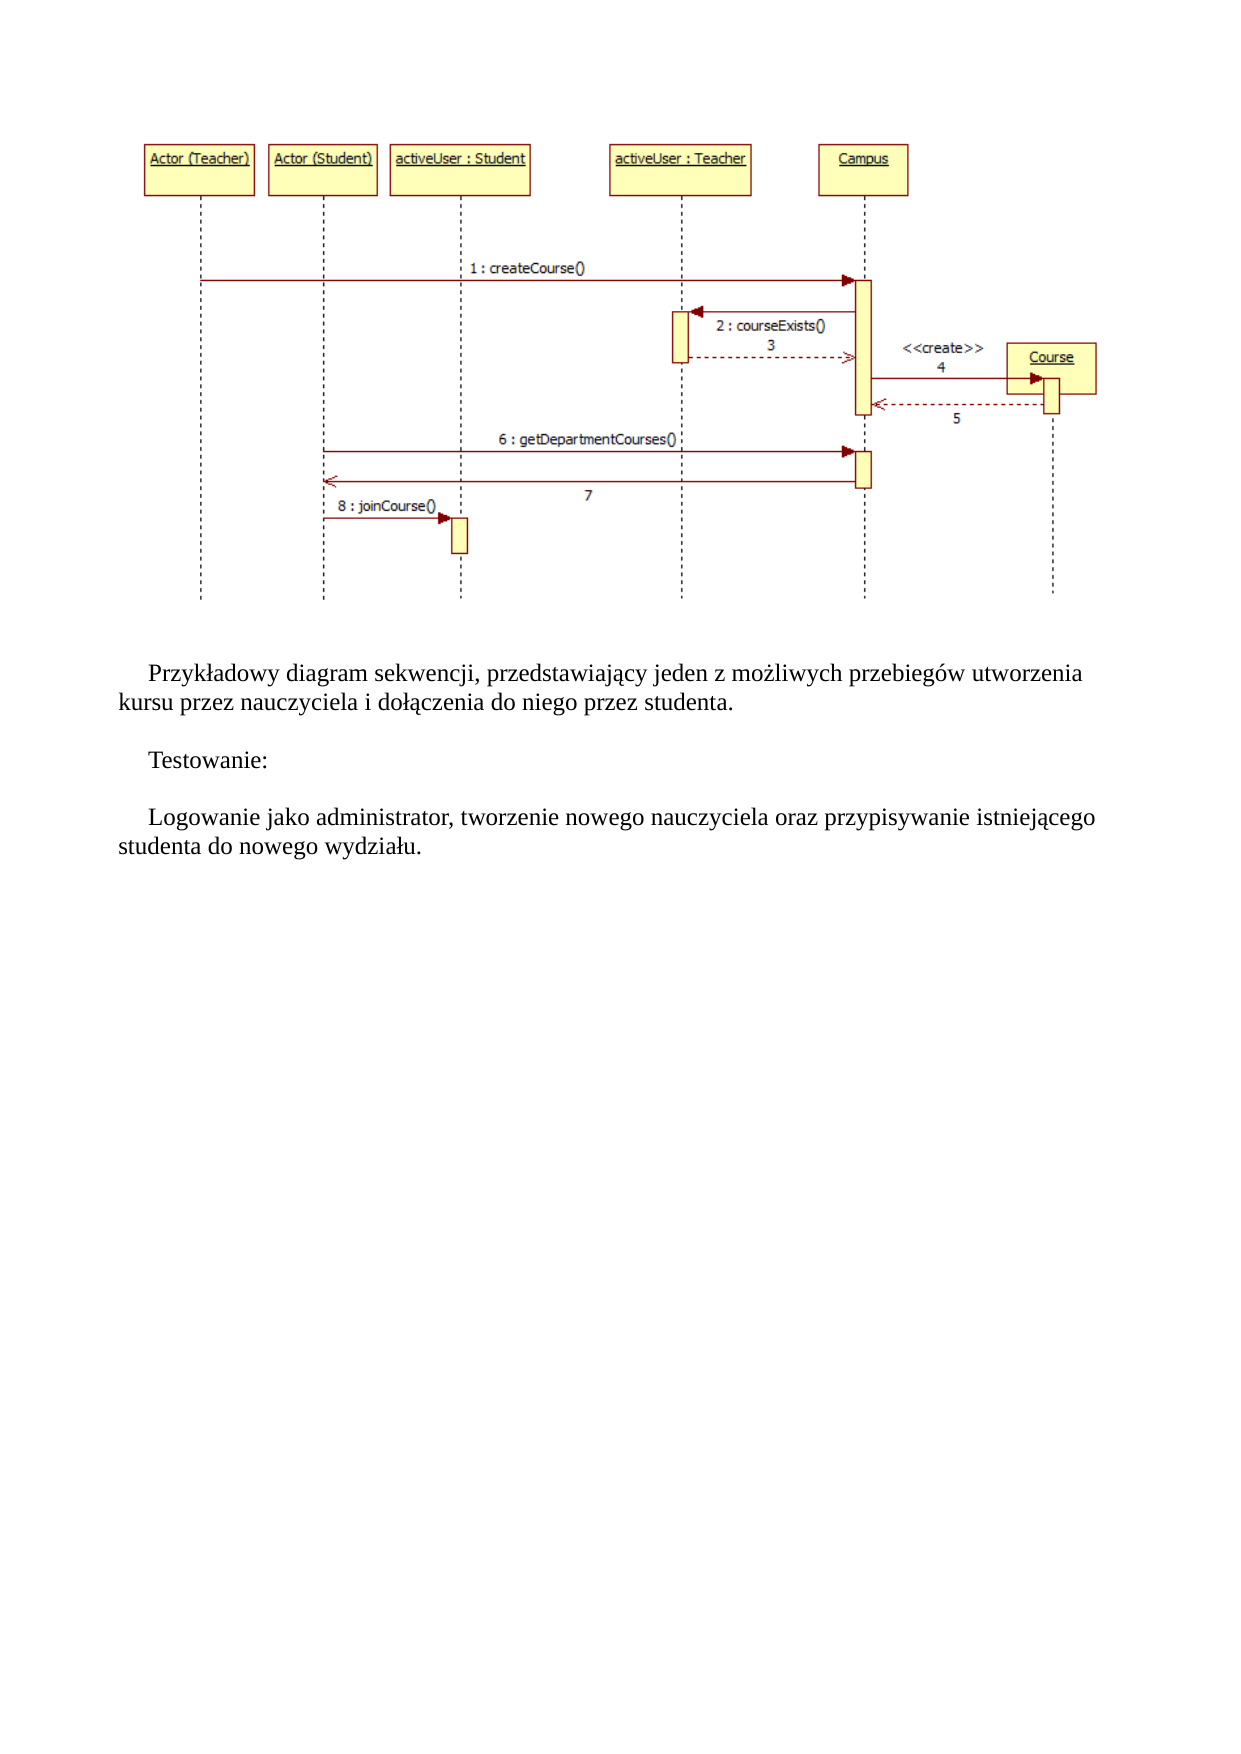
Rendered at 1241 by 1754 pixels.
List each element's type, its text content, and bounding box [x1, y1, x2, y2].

picture [118, 118, 1123, 630]
text Przykładowy diagram sekwencji, przedstawiający jeden z możliwych przebiegów utworzenia kursu przez nauczyciela i dołączenia do niego przez studenta. [118, 658, 1122, 716]
text Logowanie jako administrator, tworzenie nowego nauczyciela oraz przypisywanie istniejącego studenta do nowego wydziału. [118, 802, 1122, 860]
text Testowanie: [118, 745, 1122, 773]
